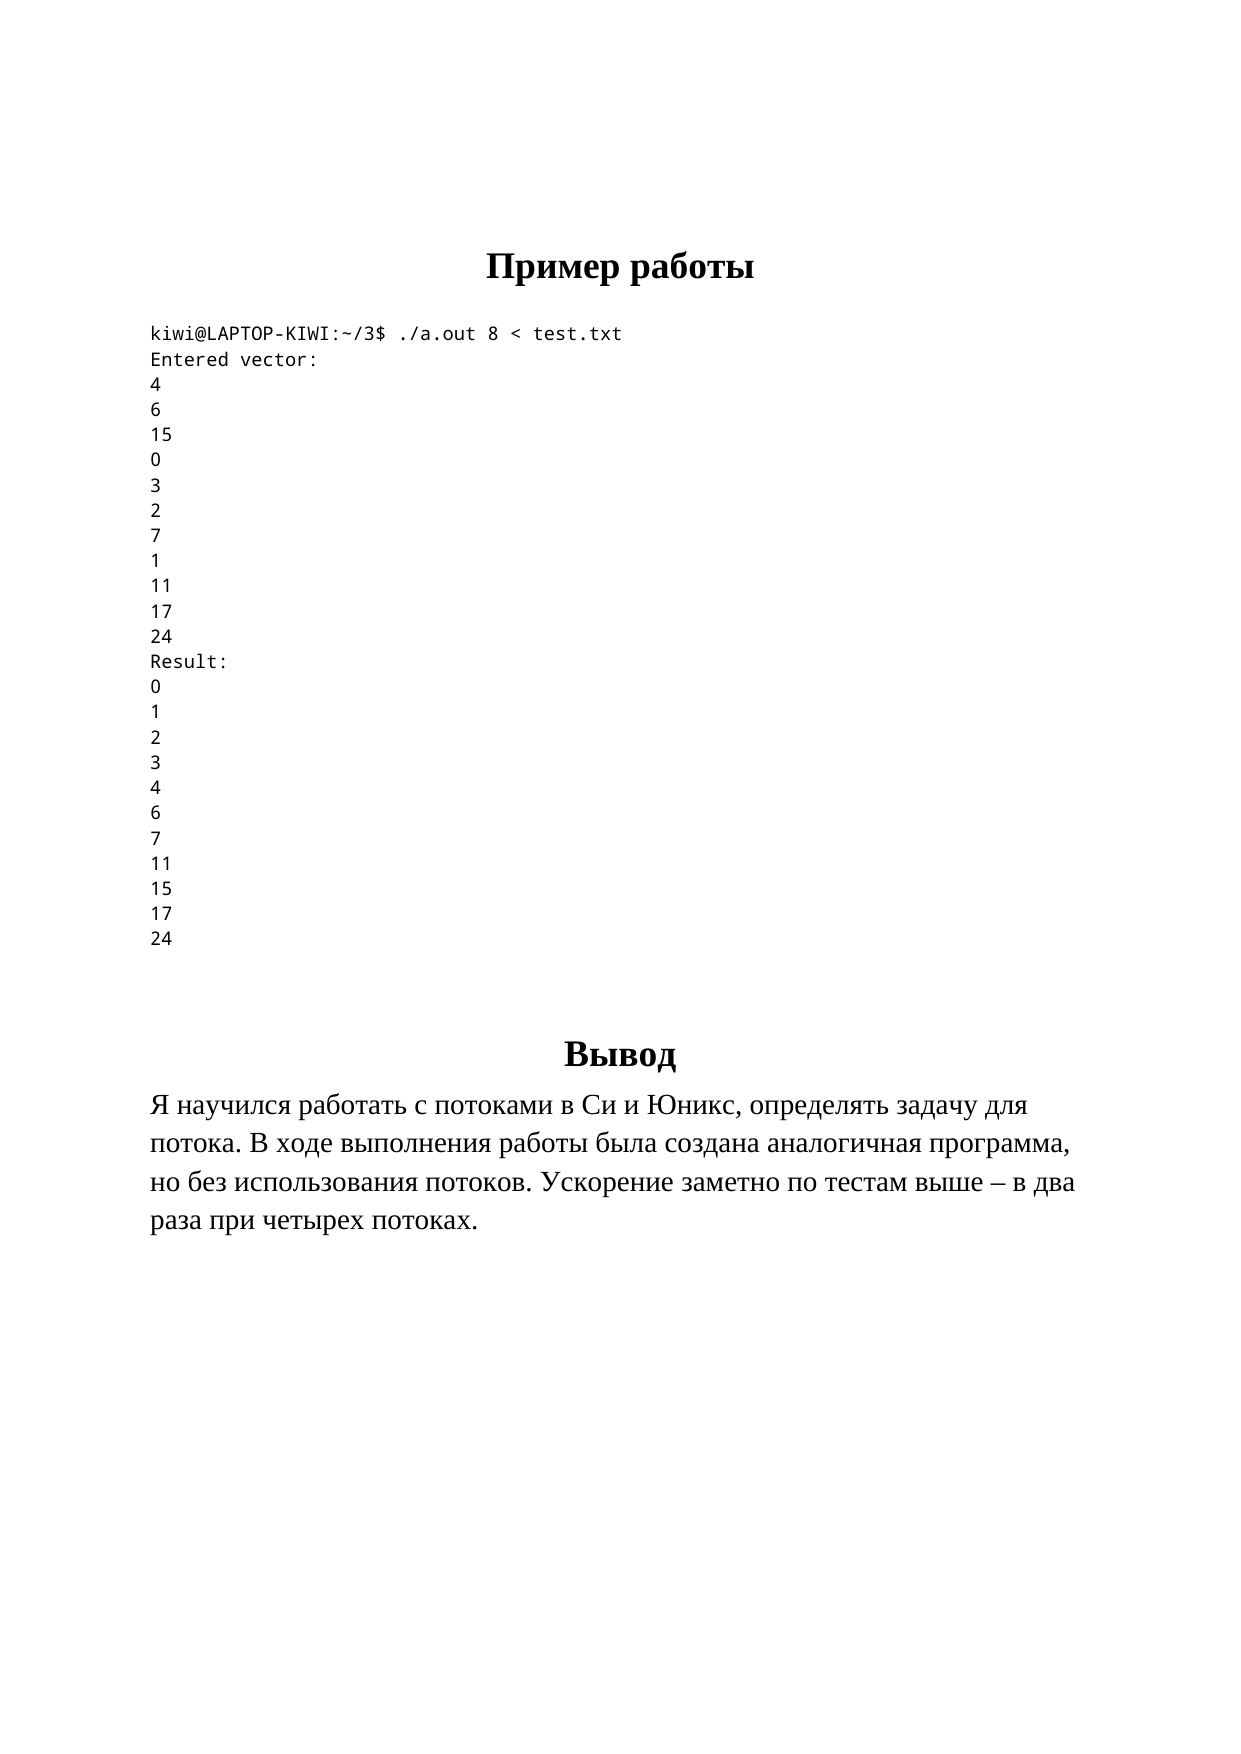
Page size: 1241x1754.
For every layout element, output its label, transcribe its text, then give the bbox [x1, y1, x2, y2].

text 1 [150, 701, 1090, 723]
text 11 [150, 575, 1090, 597]
text kiwi@LAPTOP-KIWI:~/3$ ./a.out 8 < test.txt [150, 323, 1090, 345]
text 24 [150, 928, 1090, 950]
text 6 [150, 399, 1090, 421]
text 24 [150, 626, 1090, 648]
text 2 [150, 727, 1090, 749]
subtitle Вывод [150, 1032, 1090, 1075]
text 6 [150, 802, 1090, 824]
text 0 [150, 449, 1090, 471]
text 2 [150, 500, 1090, 522]
text 17 [150, 601, 1090, 623]
text 17 [150, 903, 1090, 925]
text 15 [150, 424, 1090, 446]
text Я научился работать с потоками в Си и Юникс, определять задачу для потока. В ходе выполнения работы была создана аналогичная программа, но без использования потоков. Ускорение заметно по тестам выше – в два раза при четырех потоках. [150, 1087, 1090, 1236]
text 15 [150, 878, 1090, 900]
text 3 [150, 752, 1090, 774]
text 7 [150, 827, 1090, 849]
text 0 [150, 676, 1090, 698]
text 4 [150, 777, 1090, 799]
text 1 [150, 550, 1090, 572]
subtitle Пример работы [150, 243, 1090, 286]
text 11 [150, 853, 1090, 875]
text Entered vector: [150, 348, 1090, 371]
text Result: [150, 651, 1090, 673]
text 4 [150, 374, 1090, 396]
text 3 [150, 474, 1090, 497]
text 7 [150, 525, 1090, 547]
